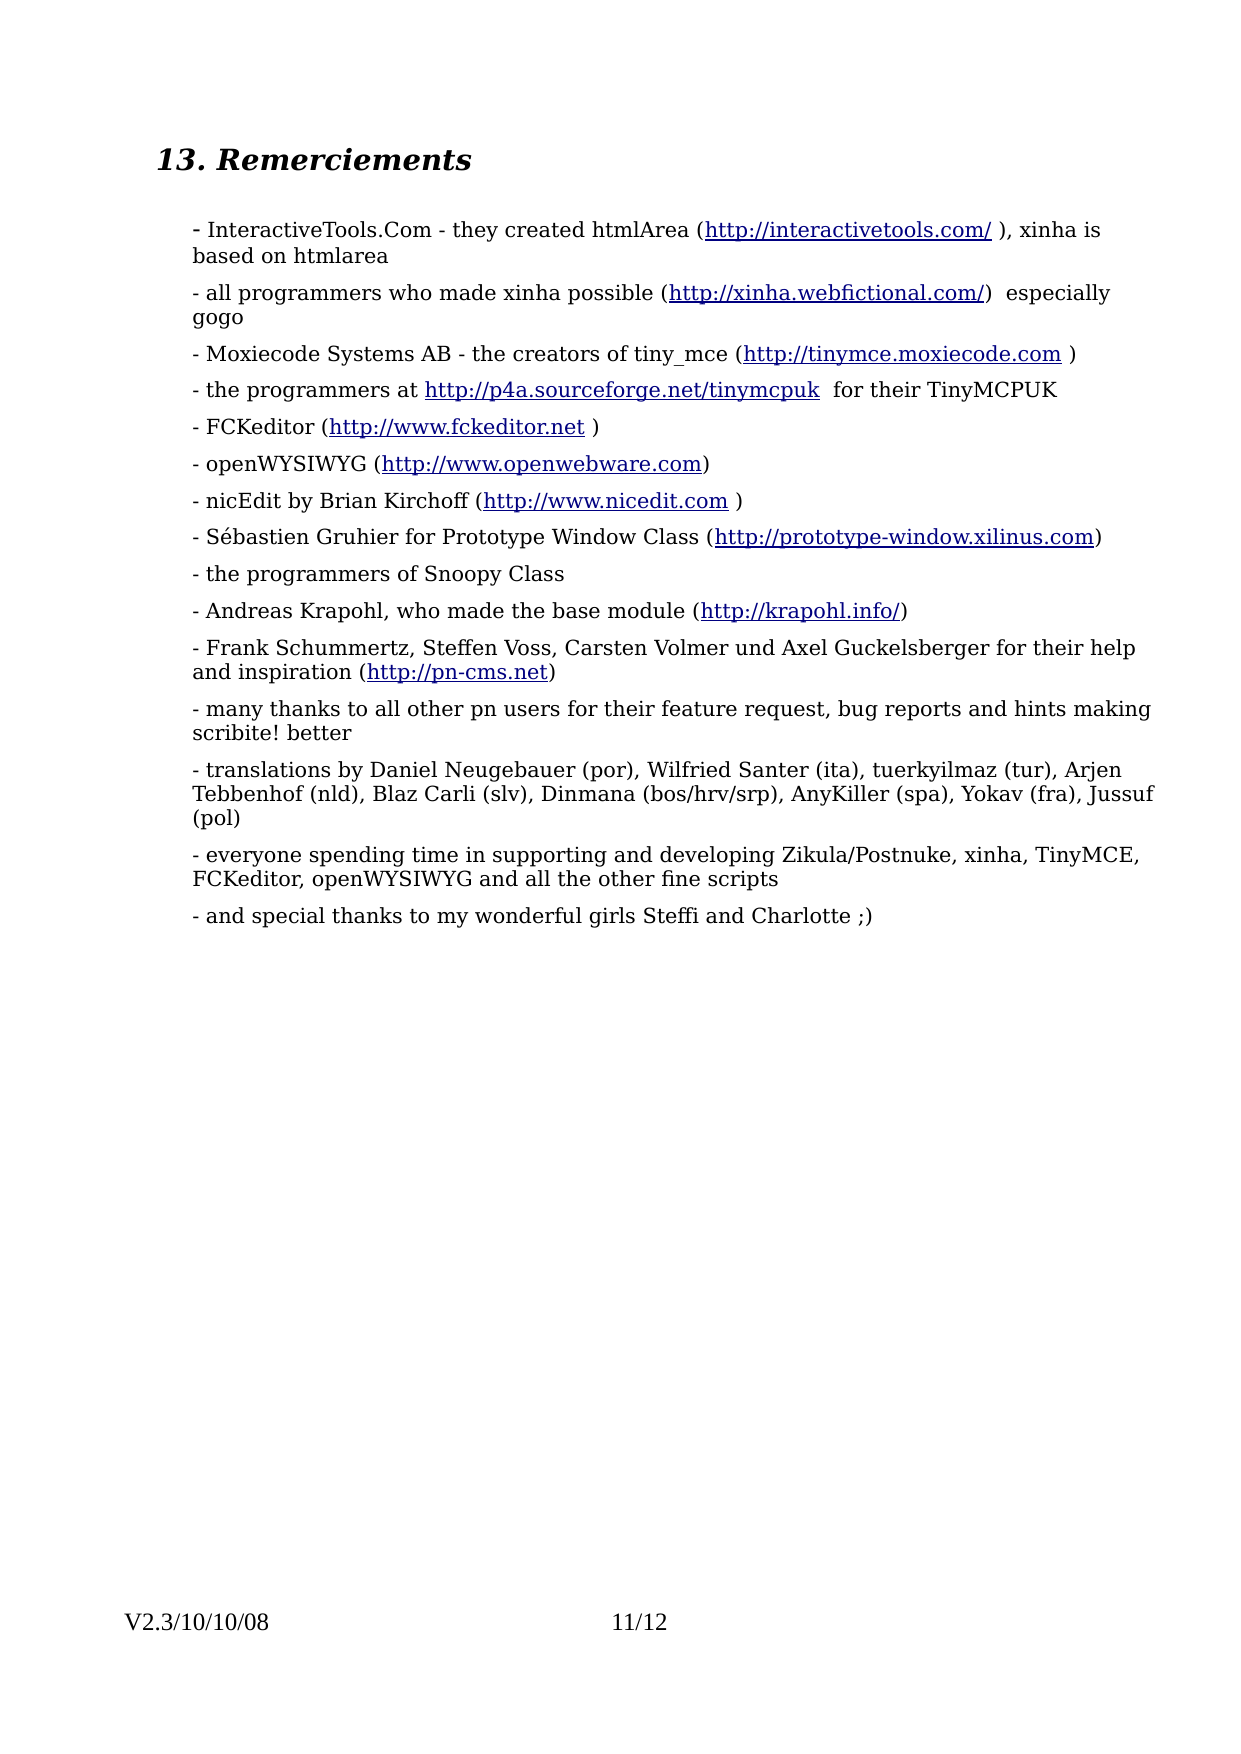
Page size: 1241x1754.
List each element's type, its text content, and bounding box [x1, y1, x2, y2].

text - Sébastien Gruhier for Prototype Window Class (http://prototype-window.xilinus.com) [192, 525, 1160, 550]
text - translations by Daniel Neugebauer (por), Wilfried Santer (ita), tuerkyilmaz (tur), Arjen Tebbenhof (nld), Blaz Carli (slv), Dinmana (bos/hrv/srp), AnyKiller (spa), Yokav (fra), Jussuf (pol) [192, 758, 1160, 831]
text - FCKeditor (http://www.fckeditor.net ) [192, 415, 1160, 439]
text - openWYSIWYG (http://www.openwebware.com) [192, 452, 1160, 476]
subtitle - InteractiveTools.Com - they created htmlArea (http://interactivetools.com/ ), xinha is based on htmlarea [192, 215, 1160, 268]
text - and special thanks to my wonderful girls Steffi and Charlotte ;) [192, 904, 1160, 928]
text - the programmers of Snoopy Class [192, 562, 1160, 586]
text - everyone spending time in supporting and developing Zikula/Postnuke, xinha, TinyMCE, FCKeditor, openWYSIWYG and all the other fine scripts [192, 843, 1160, 892]
text - all programmers who made xinha possible (http://xinha.webfictional.com/) especially gogo [192, 281, 1160, 329]
text - Andreas Krapohl, who made the base module (http://krapohl.info/) [192, 599, 1160, 623]
text - nicEdit by Brian Kirchoff (http://www.nicedit.com ) [192, 489, 1160, 513]
text - Frank Schummertz, Steffen Voss, Carsten Volmer und Axel Guckelsberger for their help and inspiration (http://pn-cms.net) [192, 636, 1160, 684]
text - many thanks to all other pn users for their feature request, bug reports and hints making scribite! better [192, 697, 1160, 745]
subtitle Remerciements [156, 143, 1160, 177]
text - Moxiecode Systems AB - the creators of tiny_mce (http://tinymce.moxiecode.com ) [192, 342, 1160, 366]
text - the programmers at http://p4a.sourceforge.net/tinymcpuk for their TinyMCPUK [192, 378, 1160, 403]
